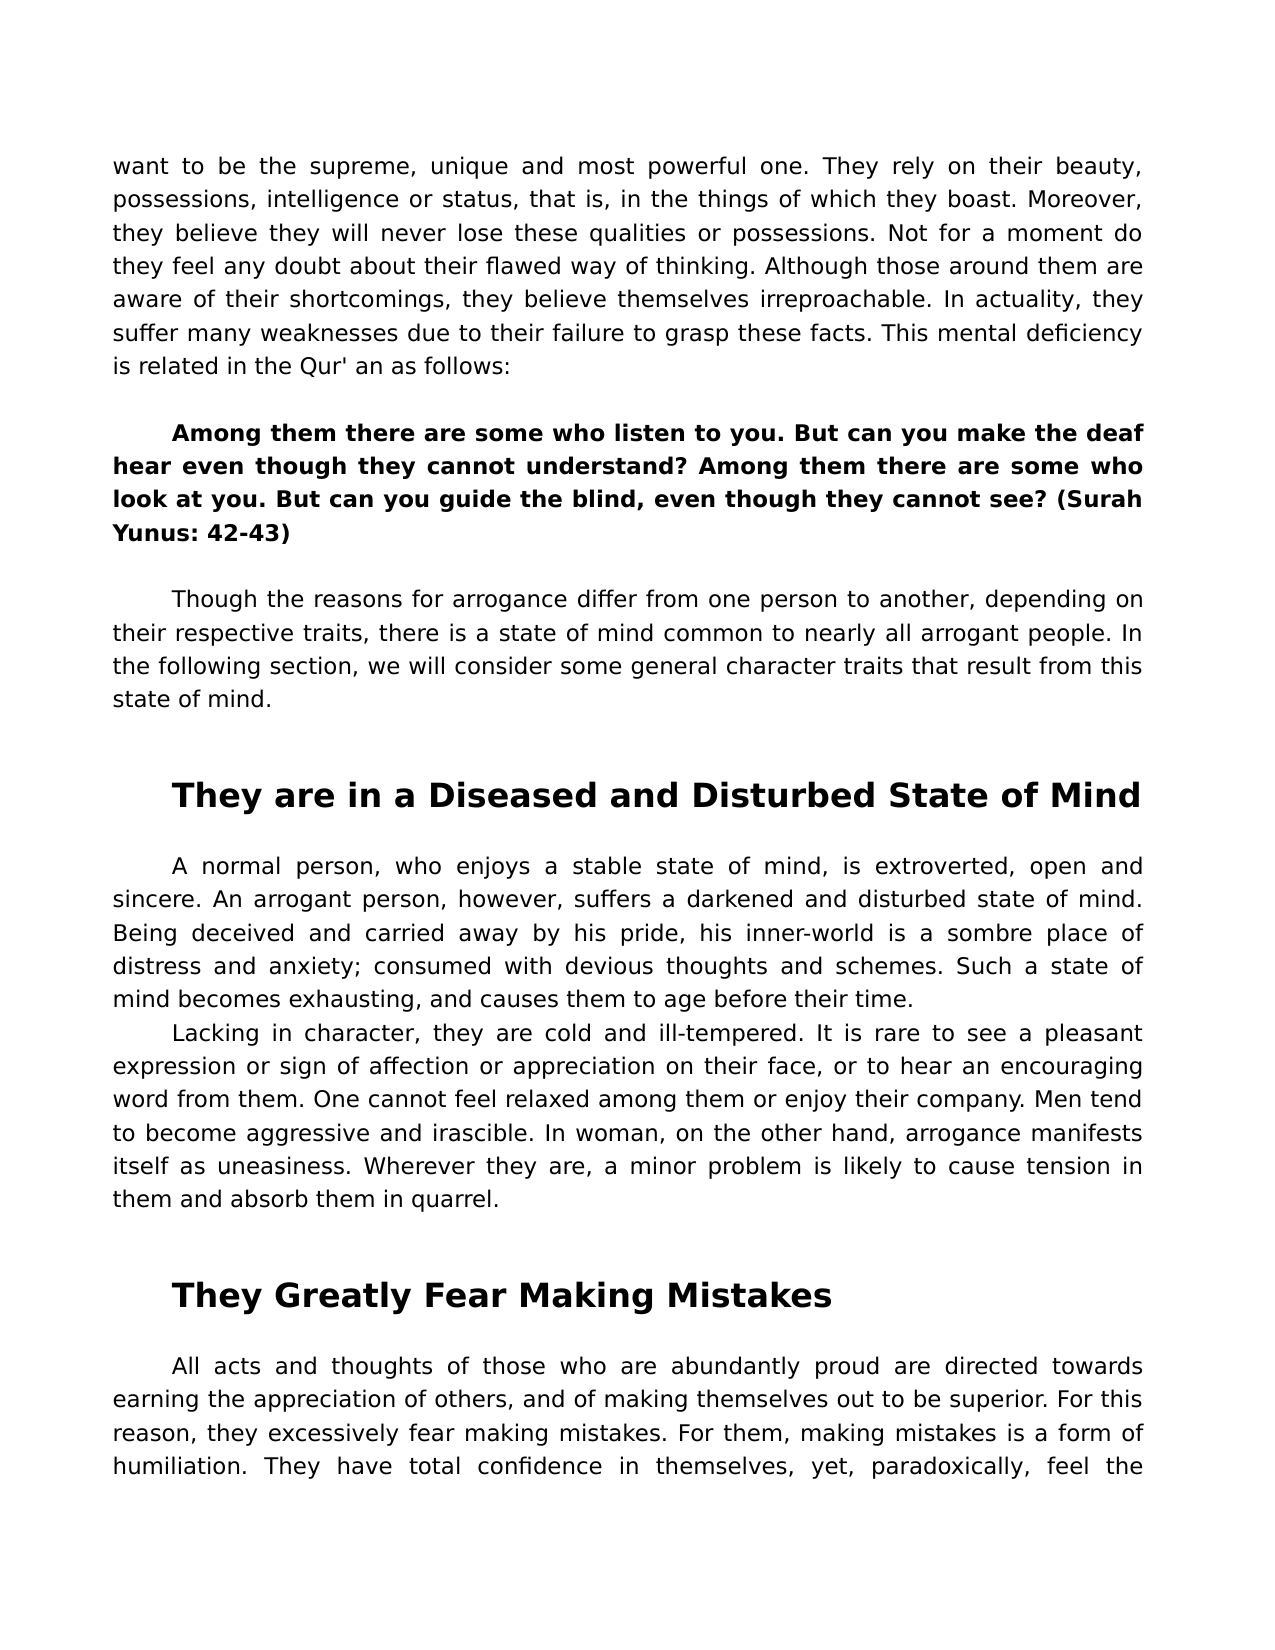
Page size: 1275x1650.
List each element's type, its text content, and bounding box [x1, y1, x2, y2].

text All acts and thoughts of those who are abundantly proud are directed towards earning the appreciation of others, and of making themselves out to be superior. For this reason, they excessively fear making mistakes. For them, making mistakes is a form of humiliation. They have total confidence in themselves, yet, paradoxically, feel the [112, 1348, 1145, 1481]
text Though the reasons for arrogance differ from one person to another, depending on their respective traits, there is a state of mind common to nearly all arrogant people. In the following section, we will consider some general character traits that result from this state of mind. [112, 581, 1145, 714]
text They Greatly Fear Making Mistakes [112, 1281, 1145, 1314]
text A normal person, who enjoys a stable state of mind, is extroverted, open and sincere. An arrogant person, however, suffers a darkened and disturbed state of mind. Being deceived and carried away by his pride, his inner-world is a sombre place of distress and anxiety; consumed with devious thoughts and schemes. Such a state of mind becomes exhausting, and causes them to age before their time. [112, 848, 1145, 1014]
text Among them there are some who listen to you. But can you make the deaf hear even though they cannot understand? Among them there are some who look at you. But can you guide the blind, even though they cannot see? (Surah Yunus: 42-43) [112, 414, 1145, 548]
text They are in a Diseased and Disturbed State of Mind [112, 781, 1145, 814]
text want to be the supreme, unique and most powerful one. They rely on their beauty, possessions, intelligence or status, that is, in the things of which they boast. Moreover, they believe they will never lose these qualities or possessions. Not for a moment do they feel any doubt about their flawed way of thinking. Although those around them are aware of their shortcomings, they believe themselves irreproachable. In actuality, they suffer many weaknesses due to their failure to grasp these facts. This mental deficiency is related in the Qur' an as follows: [112, 148, 1145, 381]
text Lacking in character, they are cold and ill-tempered. It is rare to see a pleasant expression or sign of affection or appreciation on their face, or to hear an encouraging word from them. One cannot feel relaxed among them or enjoy their company. Men tend to become aggressive and irascible. In woman, on the other hand, arrogance manifests itself as uneasiness. Wherever they are, a minor problem is likely to cause tension in them and absorb them in quarrel. [112, 1014, 1145, 1214]
